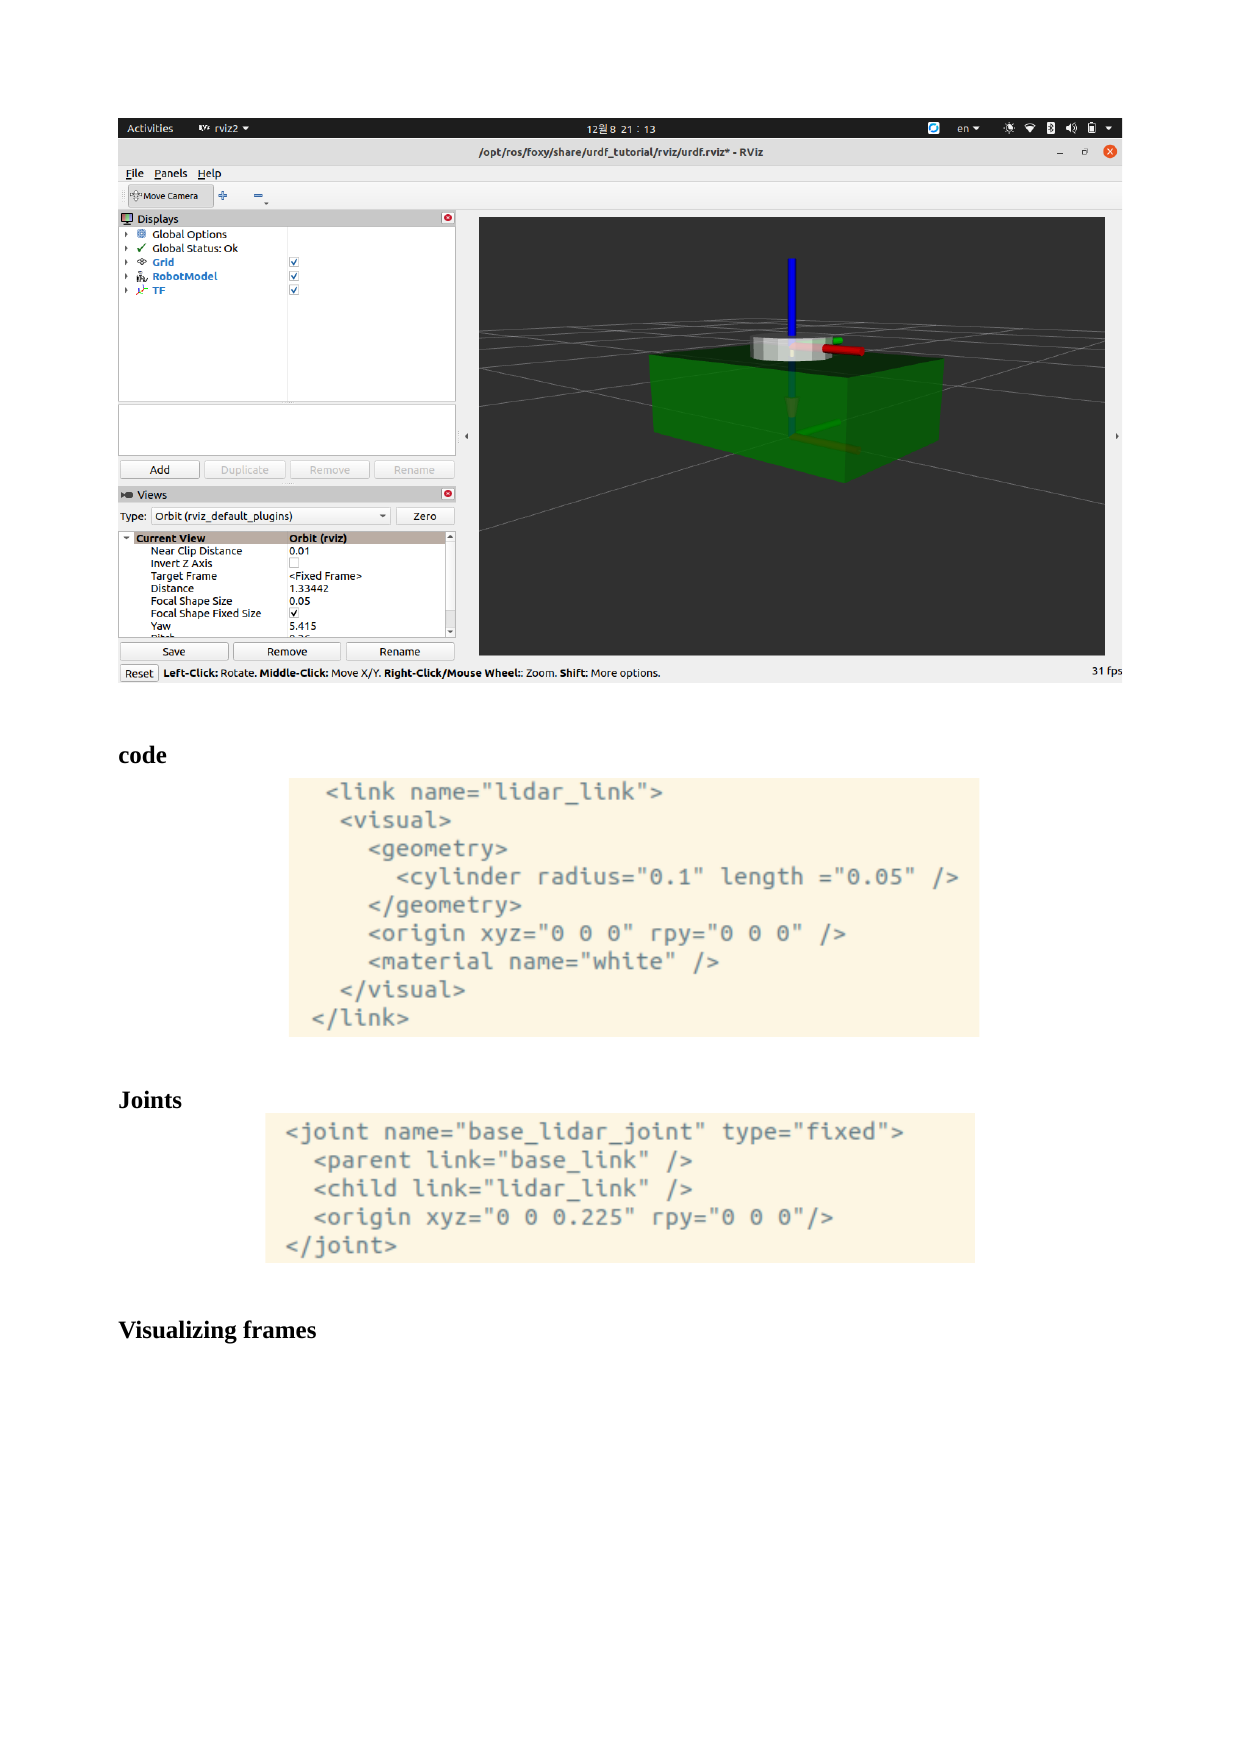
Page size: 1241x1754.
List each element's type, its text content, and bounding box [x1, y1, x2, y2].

text code [118, 740, 1122, 769]
text Joints [118, 1085, 1122, 1114]
picture [118, 118, 1123, 683]
picture [265, 1113, 975, 1263]
text Visualizing frames [118, 1315, 1122, 1344]
picture [288, 778, 980, 1037]
